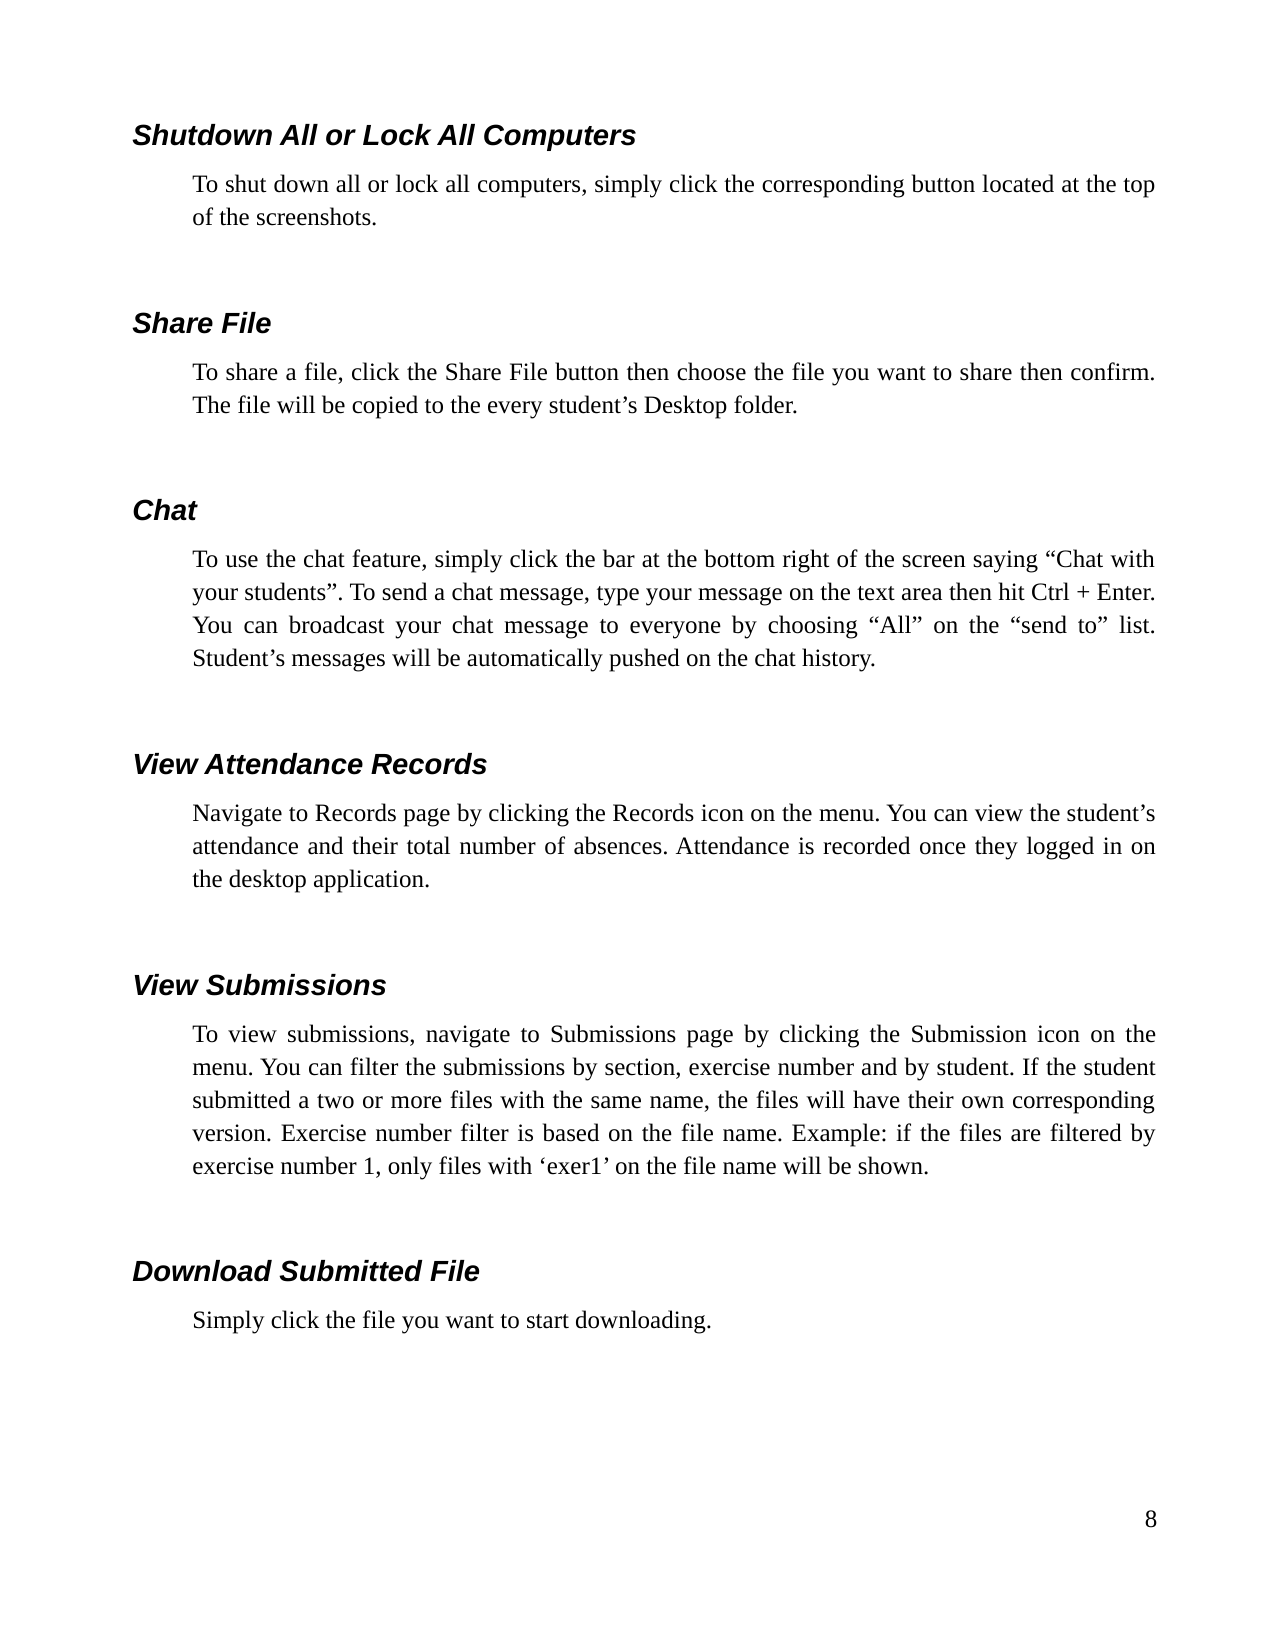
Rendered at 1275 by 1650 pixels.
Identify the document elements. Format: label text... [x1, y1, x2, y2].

subtitle Chat [132, 493, 1157, 527]
subtitle Download Submitted File [132, 1254, 1157, 1288]
text To use the chat feature, simply click the bar at the bottom right of the screen saying “Chat with your students”. To send a chat message, type your message on the text area then hit Ctrl + Enter. You can broadcast your chat message to everyone by choosing “All” on the “send to” list. Student’s messages will be automatically pushed on the chat history. [192, 544, 1157, 672]
text To view submissions, navigate to Submissions page by clicking the Submission icon on the menu. You can filter the submissions by section, exercise number and by student. If the student submitted a two or more files with the same name, the files will have their own corresponding version. Exercise number filter is based on the file name. Example: if the files are filtered by exercise number 1, only files with ‘exer1’ on the file name will be shown. [192, 1019, 1157, 1179]
text Navigate to Records page by clicking the Records icon on the menu. You can view the student’s attendance and their total number of absences. Attendance is recorded once they logged in on the desktop application. [192, 798, 1157, 893]
text To share a file, click the Share File button then choose the file you want to share then confirm. The file will be copied to the every student’s Desktop folder. [192, 357, 1157, 418]
text Simply click the file you want to start downloading. [192, 1305, 1157, 1334]
subtitle Share File [132, 306, 1157, 339]
text To shut down all or lock all computers, simply click the corresponding button located at the top of the screenshots. [192, 169, 1157, 231]
subtitle View Attendance Records [132, 747, 1157, 781]
subtitle Shutdown All or Lock All Computers [132, 118, 1157, 152]
subtitle View Submissions [132, 968, 1157, 1001]
